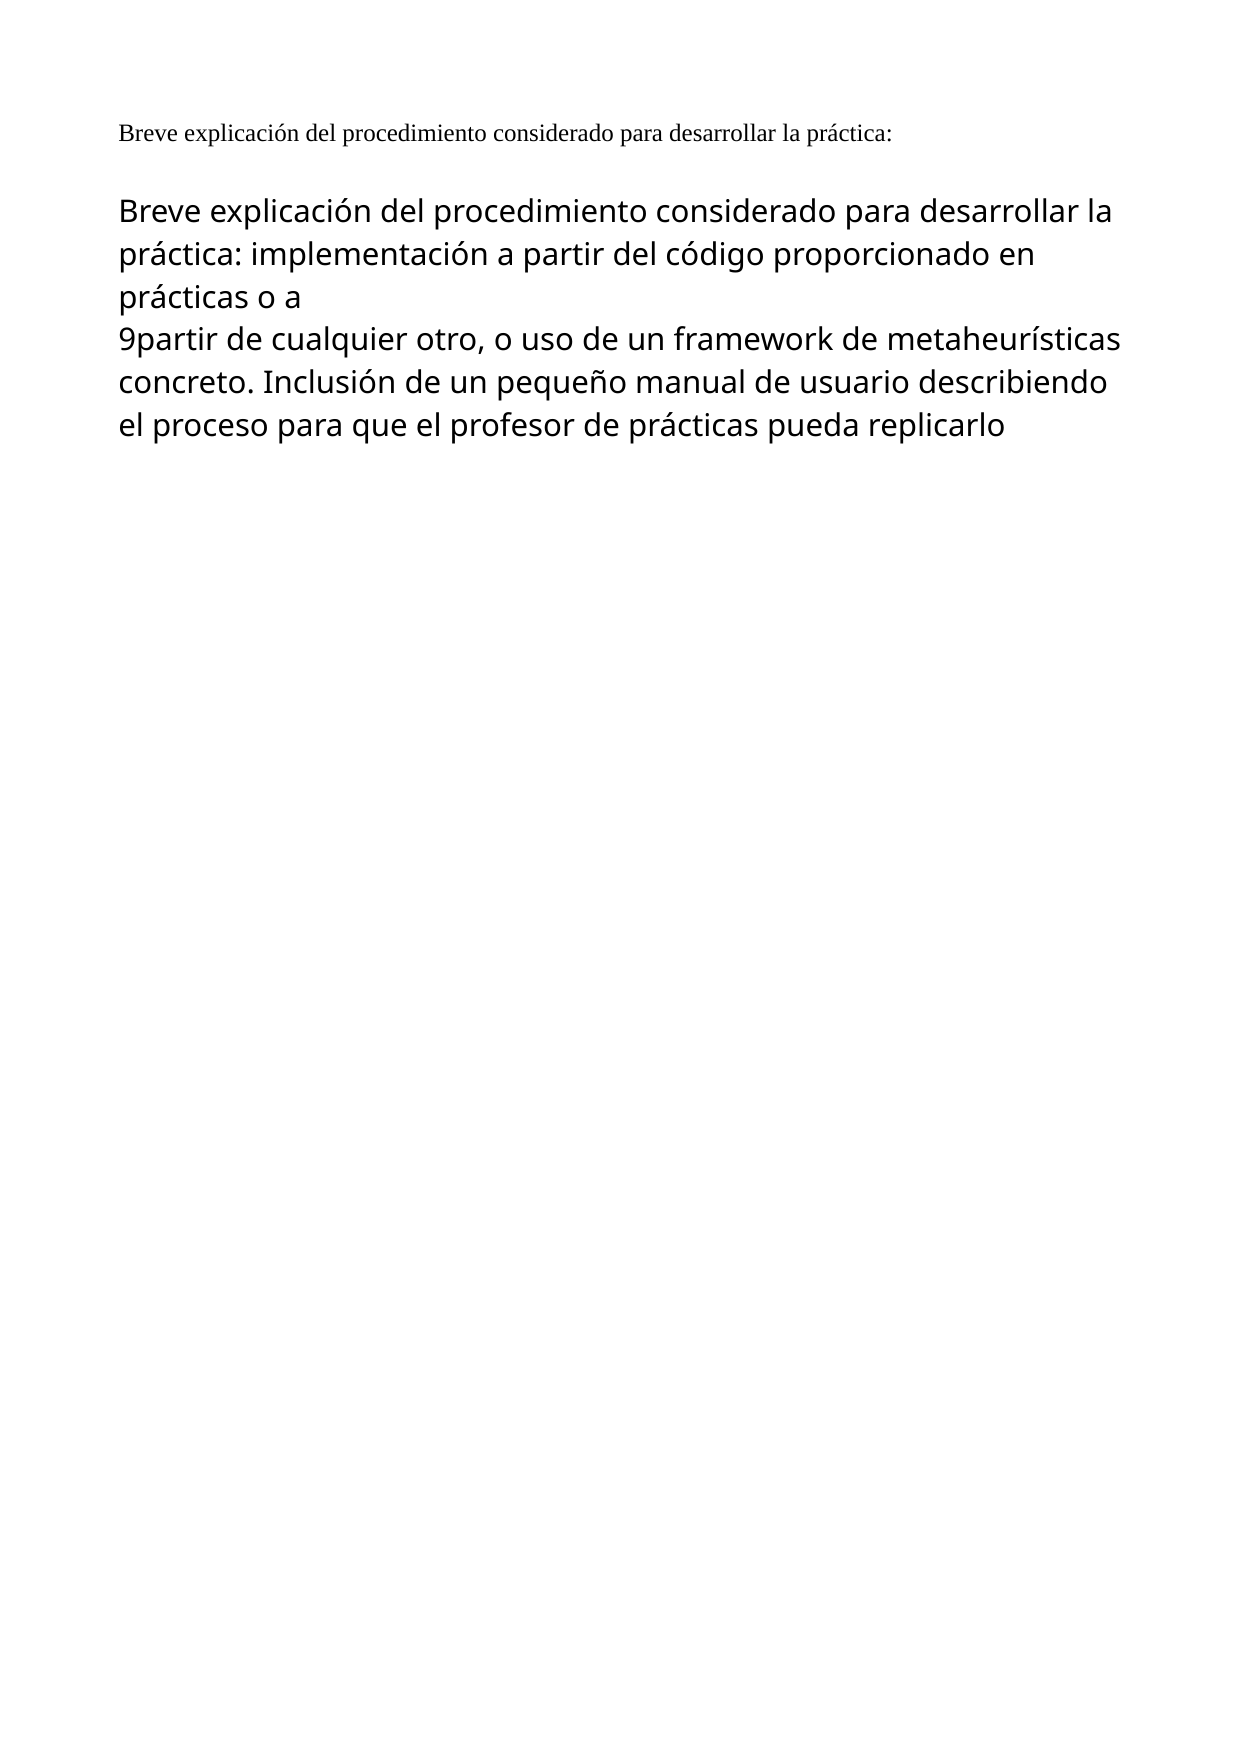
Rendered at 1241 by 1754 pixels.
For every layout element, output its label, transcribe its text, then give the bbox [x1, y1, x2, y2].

text Breve explicación del procedimiento considerado para desarrollar la práctica: implementación a partir del código proporcionado en prácticas o a [118, 189, 1122, 317]
text 9partir de cualquier otro, o uso de un framework de metaheurísticas concreto. Inclusión de un pequeño manual de usuario describiendo el proceso para que el profesor de prácticas pueda replicarlo [118, 317, 1122, 445]
text Breve explicación del procedimiento considerado para desarrollar la práctica: [118, 118, 1122, 147]
